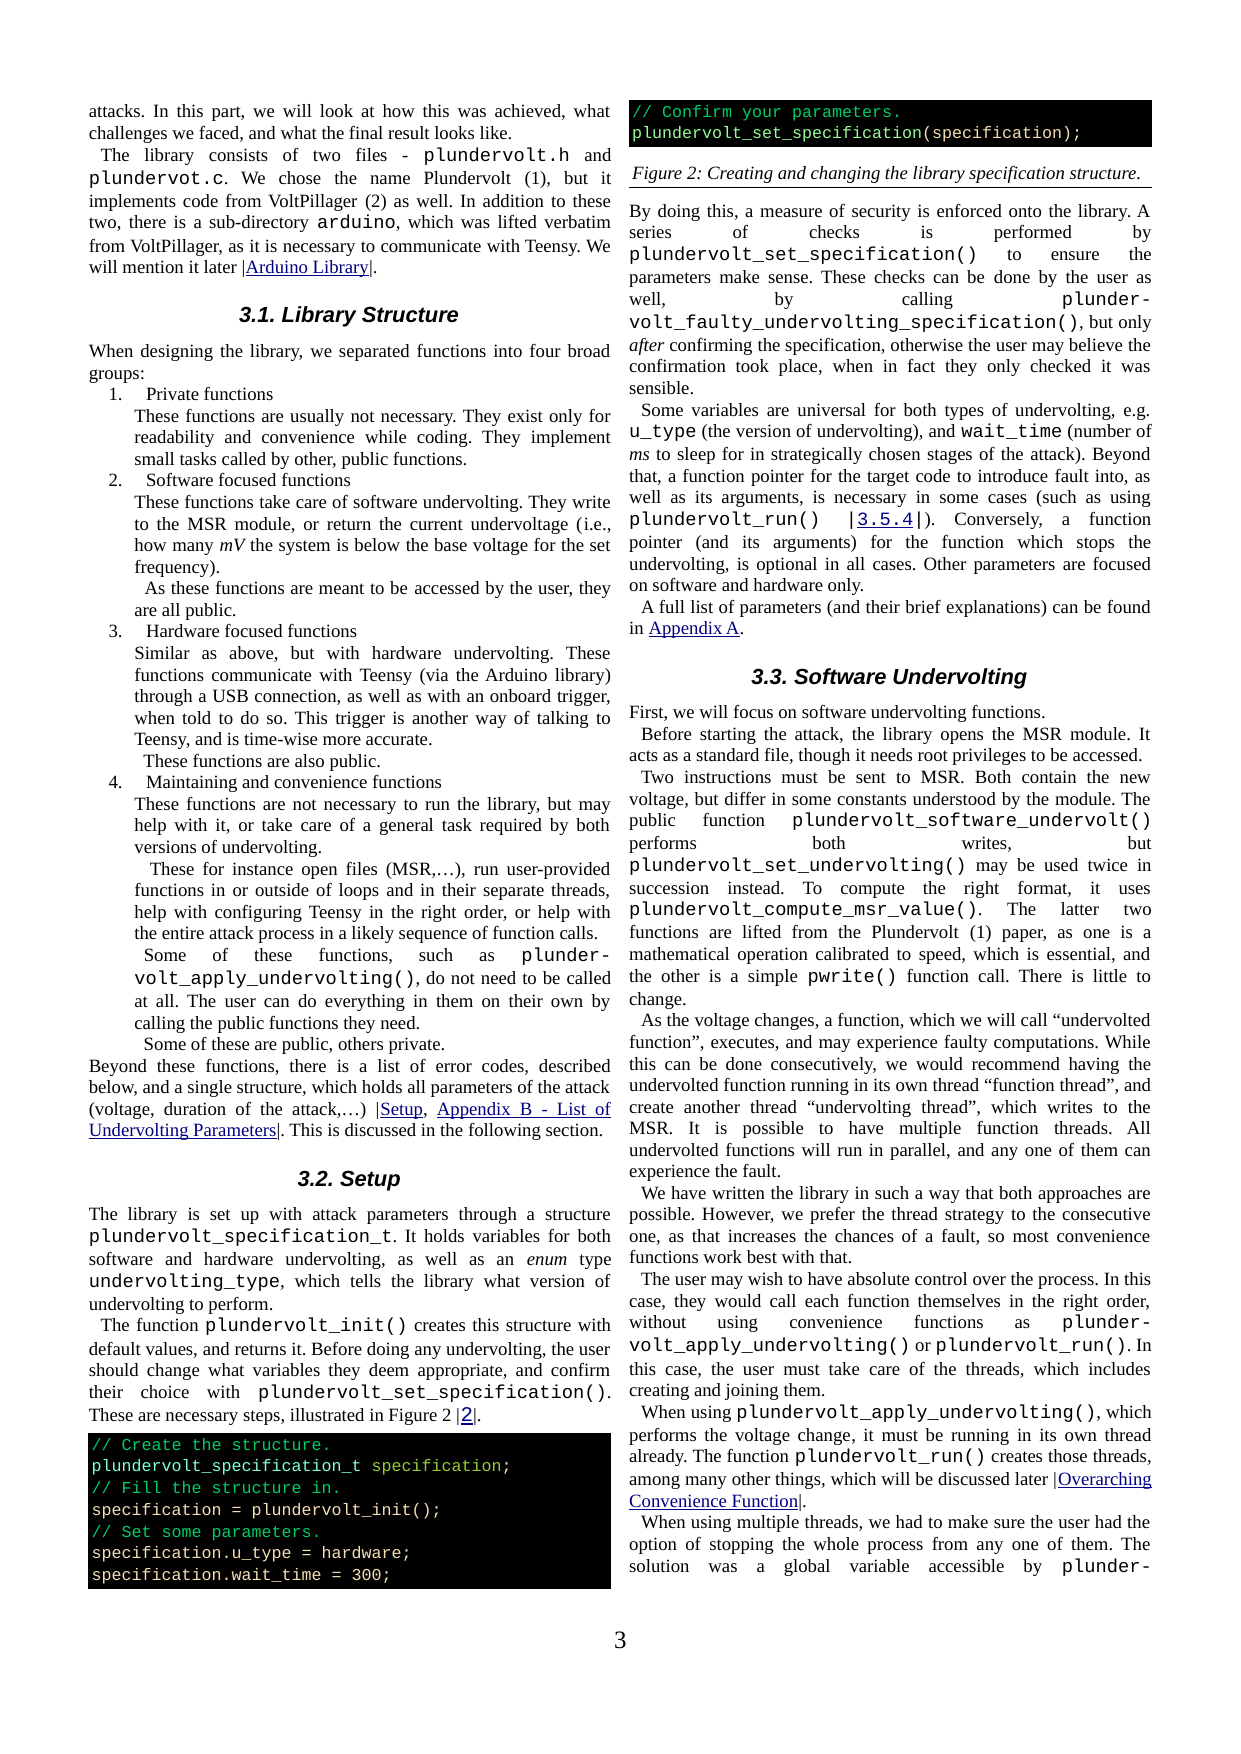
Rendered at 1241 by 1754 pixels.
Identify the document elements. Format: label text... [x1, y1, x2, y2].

text Beyond these functions, there is a list of error codes, described below, and a single structure, which holds all parameters of the attack (voltage, duration of the attack,…) |Setup, Appendix B - List of Undervolting Parameters|. This is discussed in the following section. [88, 1055, 611, 1141]
subtitle Setup [88, 1166, 611, 1191]
list Some of these are public, others private. [97, 1033, 611, 1055]
text specification.wait_time = 300; [88, 1567, 611, 1589]
text When using multiple threads, we had to make sure the user had the option of stopping the whole process from any one of them. The solution was a global variable accessible by plunder­ [629, 1511, 1152, 1578]
text specification = plundervolt_init(); [88, 1502, 611, 1523]
text Before starting the attack, the library opens the MSR module. It acts as a standard file, though it needs root privileges to be accessed. [629, 723, 1152, 766]
text plundervolt_specification_t specification; [88, 1458, 611, 1480]
list Private functions [97, 383, 611, 405]
text Two instructions must be sent to MSR. Both contain the new voltage, but differ in some constants understood by the module. The public function plundervolt_software_undervolt() performs both writes, but plundervolt_set_undervolting() may be used twice in succession instead. To compute the right format, it uses plundervolt_compute_msr_value(). The latter two functions are lifted from the Plundervolt (1) paper, as one is a mathematical operation calibrated to speed, which is essential, and the other is a simple pwrite() function call. There is little to change. [629, 766, 1152, 1009]
text A full list of parameters (and their brief explanations) can be found in Appendix A. [629, 596, 1152, 639]
list Figure 2: Creating and changing the library specification structure. [629, 159, 1152, 187]
list Maintaining and convenience functions [97, 771, 611, 793]
list As these functions are meant to be accessed by the user, they are all public. [97, 577, 611, 620]
list Some of these functions, such as plunder­volt_apply_undervolting(), do not need to be called at all. The user can do everything in them on their own by calling the public functions they need. [97, 944, 611, 1033]
list Similar as above, but with hardware undervolting. These functions communicate with Teensy (via the Arduino library) through a USB connection, as well as with an onboard trigger, when told to do so. This trigger is another way of talking to Teensy, and is time-wise more accurate. [97, 642, 611, 750]
text When designing the library, we separated functions into four broad groups: [88, 340, 611, 383]
list Hardware focused functions [97, 620, 611, 642]
text When using plundervolt_apply_undervolting(), which performs the voltage change, it must be running in its own thread already. The function plundervolt_run() creates those threads, among many other things, which will be discussed later |Overarching Convenience Function|. [629, 1401, 1152, 1511]
text By doing this, a measure of security is enforced onto the library. A series of checks is performed by plundervolt_set_specification() to ensure the parameters make sense. These checks can be done by the user as well, by calling plunder­volt_faulty_undervolting_specification(), but only after confirming the specification, otherwise the user may believe the confirmation took place, when in fact they only checked it was sensible. [629, 200, 1152, 398]
list These functions are usually not necessary. They exist only for readability and convenience while coding. They implement small tasks called by other, public functions. [97, 405, 611, 469]
list These functions are also public. [97, 750, 611, 771]
text plundervolt_set_specification(specification); [629, 125, 1152, 147]
text // Set some parameters. [88, 1523, 611, 1545]
text // Fill the structure in. [88, 1480, 611, 1502]
list These functions take care of software undervolting. They write to the MSR module, or return the current undervoltage (i.e., how many mV the system is below the base voltage for the set frequency). [97, 491, 611, 577]
text specification.u_type = hardware; [88, 1545, 611, 1567]
text The function plundervolt_init() creates this structure with default values, and returns it. Before doing any undervolting, the user should change what variables they deem appropriate, and confirm their choice with plundervolt_set_specification(). These are necessary steps, illustrated in Figure 2 |2|. [88, 1314, 611, 1427]
text Some variables are universal for both types of undervolting, e.g. u_type (the version of undervolting), and wait_time (number of ms to sleep for in strategically chosen stages of the attack). Beyond that, a function pointer for the target code to introduce fault into, as well as its arguments, is necessary in some cases (such as using plundervolt_run() |3.5.4|). Conversely, a function pointer (and its arguments) for the function which stops the undervolting, is optional in all cases. Other parameters are focused on software and hardware only. [629, 398, 1152, 596]
list These functions are not necessary to run the library, but may help with it, or take care of a general task required by both versions of undervolting. [97, 793, 611, 857]
list These for instance open files (MSR,…), run user-provided functions in or outside of loops and in their separate threads, help with configuring Teensy in the right order, or help with the entire attack process in a likely sequence of function calls. [97, 857, 611, 944]
list Software focused functions [97, 469, 611, 491]
text // Create the structure. [88, 1433, 611, 1458]
text We have written the library in such a way that both approaches are possible. However, we prefer the thread strategy to the consecutive one, as that increases the chances of a fault, so most convenience functions work best with that. [629, 1182, 1152, 1268]
text The library is set up with attack parameters through a structure plundervolt_specification_t. It holds variables for both software and hardware undervolting, as well as an enum type undervolting_type, which tells the library what version of undervolting to perform. [88, 1203, 611, 1314]
text First, we will focus on software undervolting functions. [629, 701, 1152, 723]
text attacks. In this part, we will look at how this was achieved, what challenges we faced, and what the final result looks like. [88, 100, 611, 143]
text As the voltage changes, a function, which we will call “undervolted function”, executes, and may experience faulty computations. While this can be done consecutively, we would recommend having the undervolted function running in its own thread “function thread”, and create another thread “undervolting thread”, which writes to the MSR. It is possible to have multiple function threads. All undervolted functions will run in parallel, and any one of them can experience the fault. [629, 1009, 1152, 1182]
text // Confirm your parameters. [629, 100, 1152, 125]
text The library consists of two files - plundervolt.h and plundervot.c. We chose the name Plundervolt (1), but it implements code from VoltPillager (2) as well. In addition to these two, there is a sub-directory arduino, which was lifted verbatim from VoltPillager, as it is necessary to communicate with Teensy. We will mention it later |Arduino Library|. [88, 143, 611, 278]
subtitle Software Undervolting [629, 663, 1152, 689]
subtitle Library Structure [88, 302, 611, 328]
text The user may wish to have absolute control over the process. In this case, they would call each function themselves in the right order, without using convenience functions as plunder­volt_apply_undervolting() or plundervolt_run(). In this case, the user must take care of the threads, which includes creating and joining them. [629, 1268, 1152, 1401]
